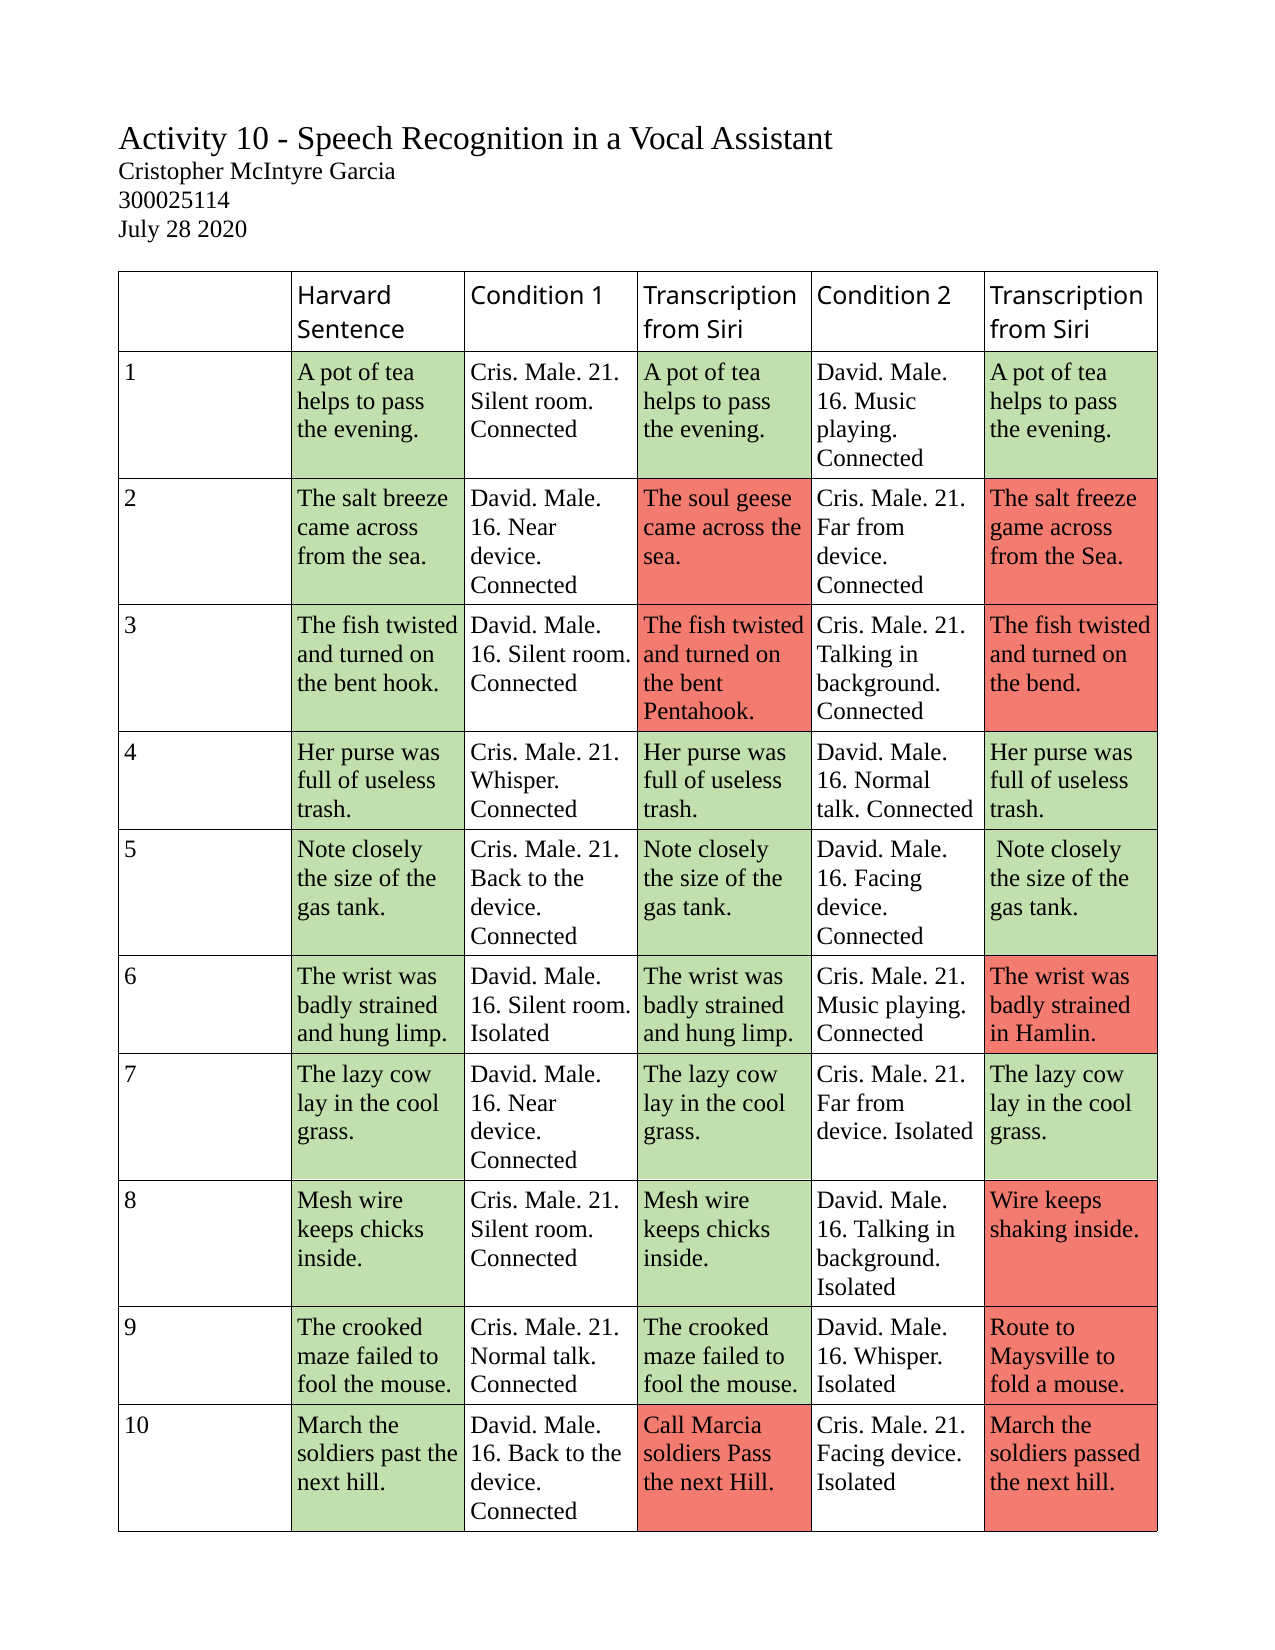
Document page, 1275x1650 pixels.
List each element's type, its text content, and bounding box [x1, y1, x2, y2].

table_header Transcription from Siri [638, 272, 811, 351]
table_cell The lazy cow lay in the cool grass. [638, 1054, 811, 1179]
table_cell Cris. Male. 21. Music playing. Connected [812, 956, 984, 1053]
table_cell The fish twisted and turned on the bent hook. [292, 605, 464, 731]
table_cell David. Male. 16. Silent room. Isolated [465, 956, 637, 1053]
table_cell David. Male. 16. Near device. Connected [465, 479, 637, 604]
table_header Harvard Sentence [292, 272, 464, 351]
table_cell David. Male. 16. Music playing. Connected [812, 352, 984, 478]
table_cell Mesh wire keeps chicks inside. [638, 1181, 811, 1306]
table_cell David. Male. 16. Silent room. Connected [465, 605, 637, 731]
table_cell The soul geese came across the sea. [638, 479, 811, 604]
table_cell Route to Maysville to fold a mouse. [985, 1307, 1157, 1404]
text 300025114 [118, 185, 1157, 214]
table_cell 5 [119, 830, 291, 955]
table_cell Note closely the size of the gas tank. [985, 830, 1157, 955]
table_cell David. Male. 16. Talking in background. Isolated [812, 1181, 984, 1306]
table_cell Mesh wire keeps chicks inside. [292, 1181, 464, 1306]
text Activity 10 - Speech Recognition in a Vocal Assistant [118, 118, 1157, 156]
table_cell Her purse was full of useless trash. [292, 732, 464, 829]
table_cell Note closely the size of the gas tank. [292, 830, 464, 955]
table_cell The salt breeze came across from the sea. [292, 479, 464, 604]
table_cell A pot of tea helps to pass the evening. [292, 352, 464, 478]
table_cell 8 [119, 1181, 291, 1306]
table_cell Wire keeps shaking inside. [985, 1181, 1157, 1306]
table_cell 2 [119, 479, 291, 604]
table_cell The crooked maze failed to fool the mouse. [638, 1307, 811, 1404]
table_cell Cris. Male. 21. Far from device. Isolated [812, 1054, 984, 1179]
table_cell Cris. Male. 21. Silent room. Connected [465, 1181, 637, 1306]
table_cell 7 [119, 1054, 291, 1179]
table_cell Her purse was full of useless trash. [985, 732, 1157, 829]
table_cell The fish twisted and turned on the bend. [985, 605, 1157, 731]
table_cell The crooked maze failed to fool the mouse. [292, 1307, 464, 1404]
table_cell Cris. Male. 21. Whisper. Connected [465, 732, 637, 829]
table_header Condition 1 [465, 272, 637, 351]
table_cell The wrist was badly strained in Hamlin. [985, 956, 1157, 1053]
table_cell The salt freeze game across from the Sea. [985, 479, 1157, 604]
table_cell 1 [119, 352, 291, 478]
table_cell Cris. Male. 21. Normal talk. Connected [465, 1307, 637, 1404]
table_cell 9 [119, 1307, 291, 1404]
table_cell 10 [119, 1405, 291, 1531]
table_cell David. Male. 16. Back to the device. Connected [465, 1405, 637, 1531]
table_cell A pot of tea helps to pass the evening. [985, 352, 1157, 478]
table_cell 3 [119, 605, 291, 731]
table_cell David. Male. 16. Normal talk. Connected [812, 732, 984, 829]
table_cell The wrist was badly strained and hung limp. [292, 956, 464, 1053]
table_cell Call Marcia soldiers Pass the next Hill. [638, 1405, 811, 1531]
text Cristopher McIntyre Garcia [118, 156, 1157, 185]
table_header Condition 2 [812, 272, 984, 351]
table_cell 6 [119, 956, 291, 1053]
table_cell David. Male. 16. Near device. Connected [465, 1054, 637, 1179]
table_cell Cris. Male. 21. Far from device. Connected [812, 479, 984, 604]
table_cell Her purse was full of useless trash. [638, 732, 811, 829]
table_header [119, 272, 291, 351]
table_header Transcription from Siri [985, 272, 1157, 351]
table_cell Note closely the size of the gas tank. [638, 830, 811, 955]
text July 28 2020 [118, 214, 1157, 243]
table_cell Cris. Male. 21. Back to the device. Connected [465, 830, 637, 955]
table_cell David. Male. 16. Facing device. Connected [812, 830, 984, 955]
table_cell March the soldiers passed the next hill. [985, 1405, 1157, 1531]
table_cell The wrist was badly strained and hung limp. [638, 956, 811, 1053]
table_cell David. Male. 16. Whisper. Isolated [812, 1307, 984, 1404]
table_cell The lazy cow lay in the cool grass. [985, 1054, 1157, 1179]
table_cell A pot of tea helps to pass the evening. [638, 352, 811, 478]
table_cell Cris. Male. 21. Silent room. Connected [465, 352, 637, 478]
table_cell The lazy cow lay in the cool grass. [292, 1054, 464, 1179]
table_cell 4 [119, 732, 291, 829]
table_cell Cris. Male. 21. Facing device. Isolated [812, 1405, 984, 1531]
table_cell March the soldiers past the next hill. [292, 1405, 464, 1531]
table_cell The fish twisted and turned on the bent Pentahook. [638, 605, 811, 731]
table_cell Cris. Male. 21. Talking in background. Connected [812, 605, 984, 731]
